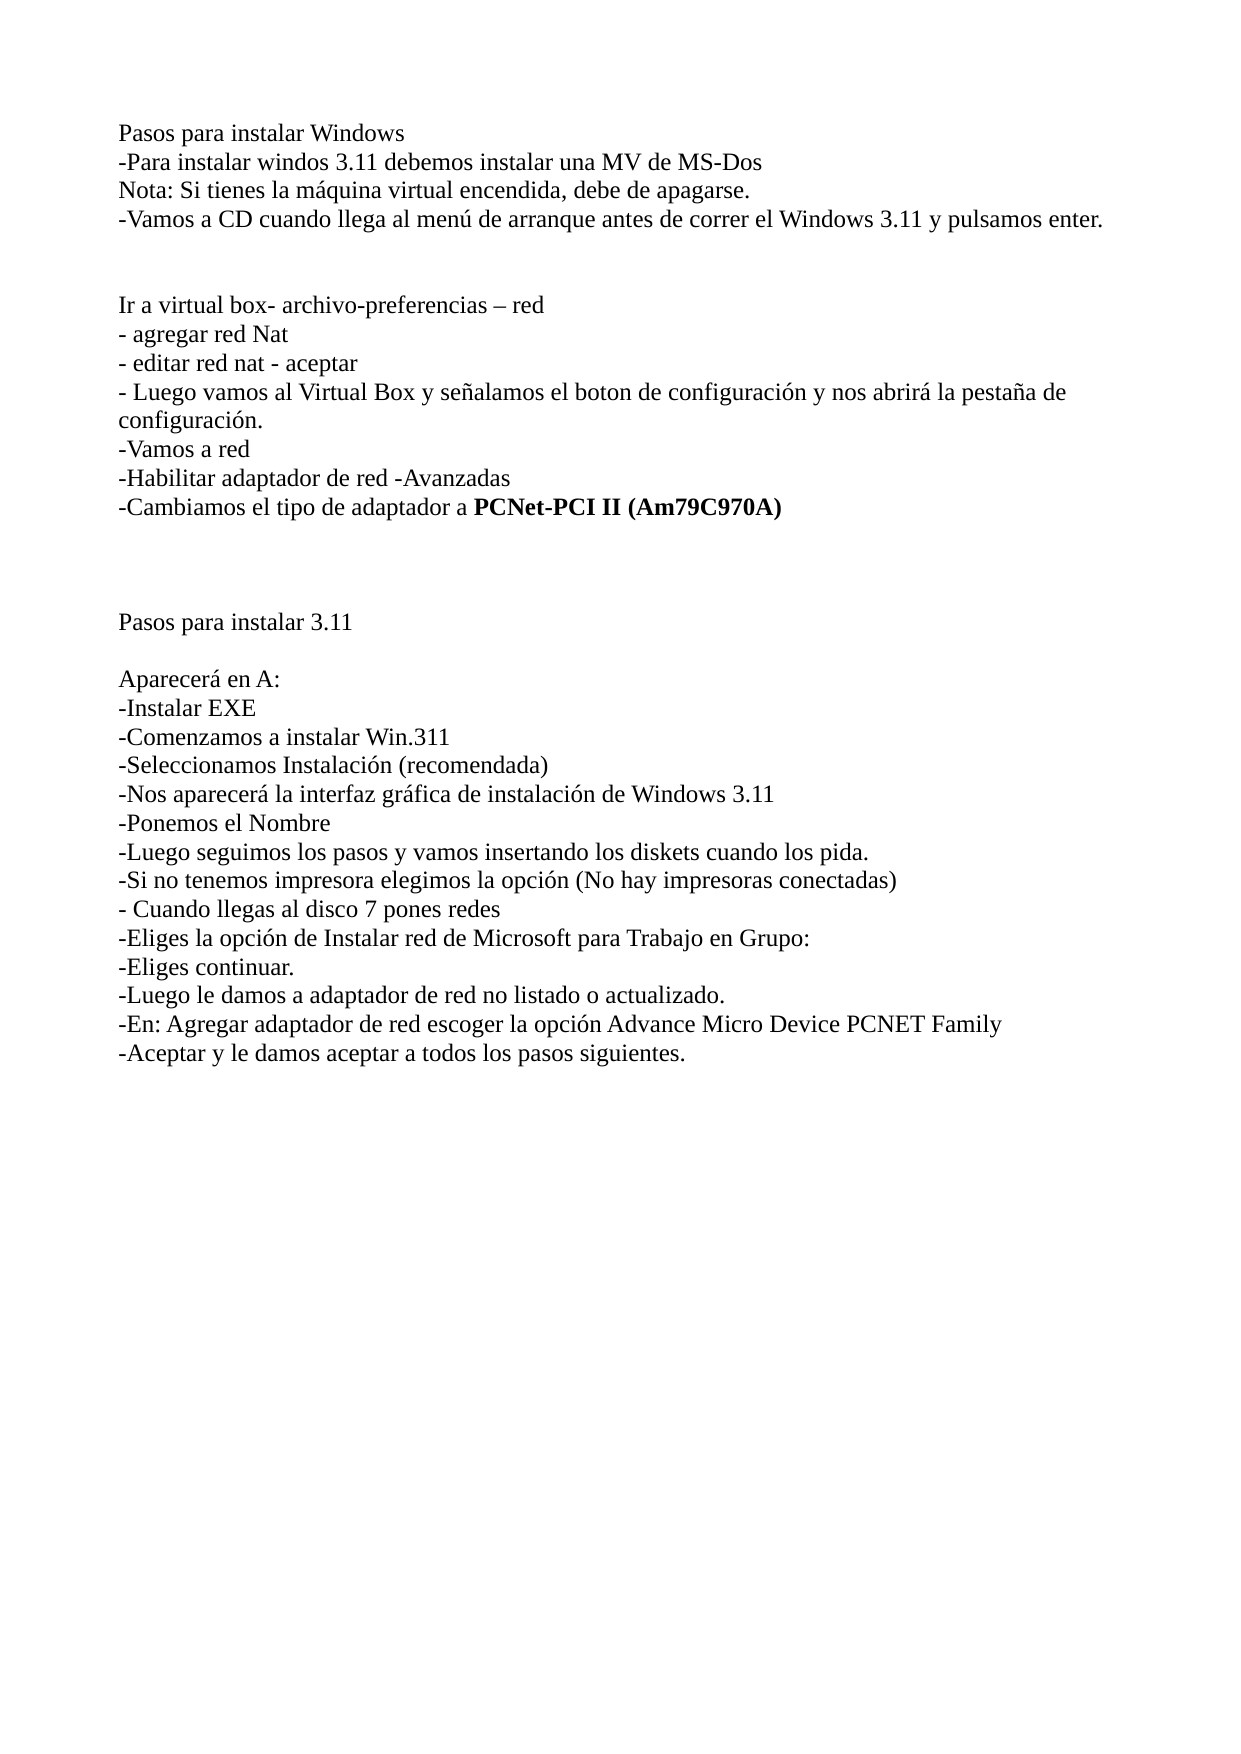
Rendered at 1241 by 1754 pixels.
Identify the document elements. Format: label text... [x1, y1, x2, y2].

text - agregar red Nat [118, 319, 1122, 348]
text -En: Agregar adaptador de red escoger la opción Advance Micro Device PCNET Family [118, 1009, 1122, 1038]
text -Comenzamos a instalar Win.311 [118, 722, 1122, 751]
text -Seleccionamos Instalación (recomendada) [118, 751, 1122, 779]
text -Vamos a CD cuando llega al menú de arranque antes de correr el Windows 3.11 y pulsamos enter. [118, 204, 1122, 233]
text -Habilitar adaptador de red -Avanzadas [118, 463, 1122, 492]
text -Aceptar y le damos aceptar a todos los pasos siguientes. [118, 1038, 1122, 1067]
text -Luego le damos a adaptador de red no listado o actualizado. [118, 981, 1122, 1009]
text -Nos aparecerá la interfaz gráfica de instalación de Windows 3.11 [118, 779, 1122, 808]
text -Eliges la opción de Instalar red de Microsoft para Trabajo en Grupo: [118, 923, 1122, 952]
text -Para instalar windos 3.11 debemos instalar una MV de MS-Dos [118, 147, 1122, 176]
text -Cambiamos el tipo de adaptador a PCNet-PCI II (Am79C970A) [118, 492, 1122, 521]
text -Si no tenemos impresora elegimos la opción (No hay impresoras conectadas) [118, 866, 1122, 894]
text -Luego seguimos los pasos y vamos insertando los diskets cuando los pida. [118, 837, 1122, 866]
text -Eliges continuar. [118, 952, 1122, 981]
text Pasos para instalar Windows [118, 118, 1122, 147]
text -Vamos a red [118, 434, 1122, 463]
text - Luego vamos al Virtual Box y señalamos el boton de configuración y nos abrirá la pestaña de configuración. [118, 377, 1122, 434]
text -Instalar EXE [118, 693, 1122, 722]
text - editar red nat - aceptar [118, 348, 1122, 377]
text - Cuando llegas al disco 7 pones redes [118, 894, 1122, 923]
text Pasos para instalar 3.11 [118, 607, 1122, 636]
text -Ponemos el Nombre [118, 808, 1122, 837]
text Ir a virtual box- archivo-preferencias – red [118, 291, 1122, 319]
text Aparecerá en A: [118, 664, 1122, 693]
text Nota: Si tienes la máquina virtual encendida, debe de apagarse. [118, 176, 1122, 204]
